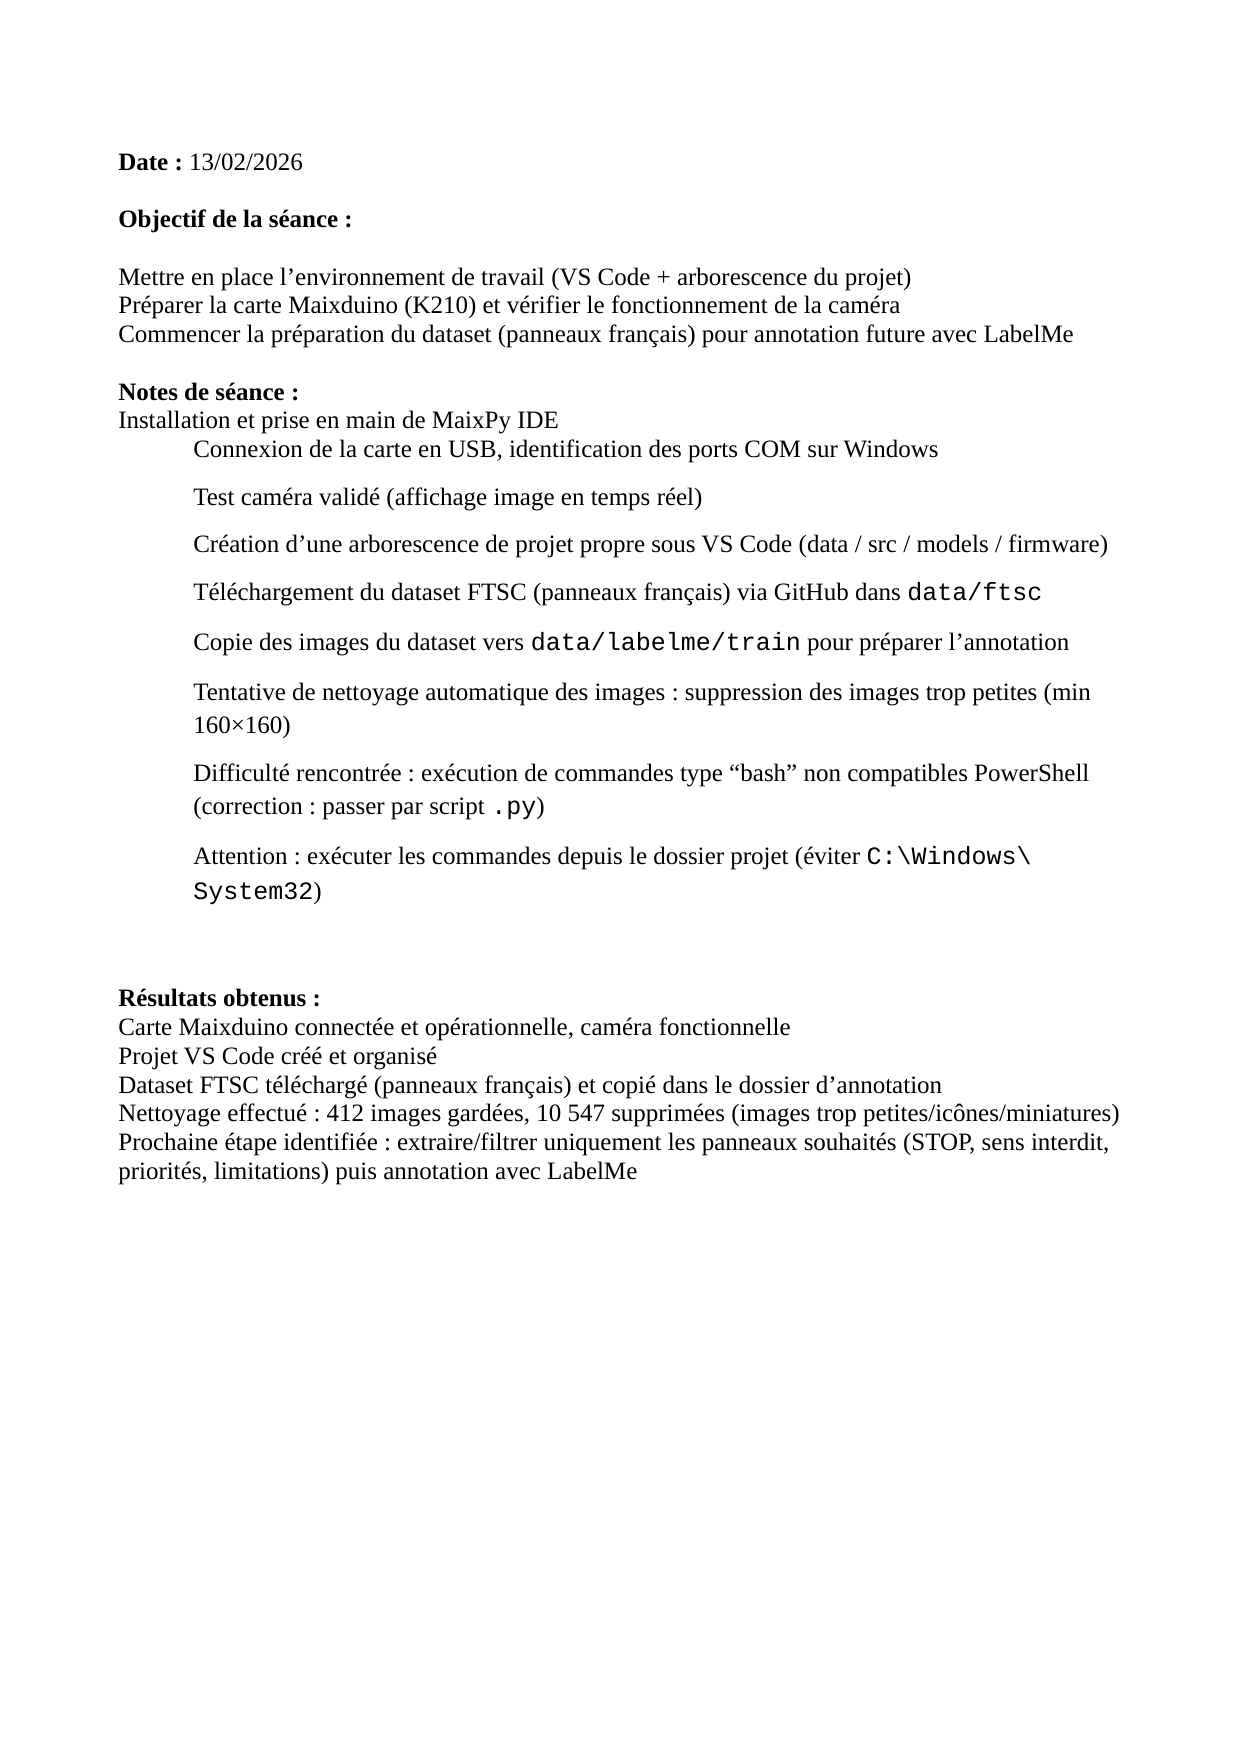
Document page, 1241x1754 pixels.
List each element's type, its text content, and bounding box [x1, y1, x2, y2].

text Résultats obtenus : [118, 983, 1122, 1012]
list Attention : exécuter les commandes depuis le dossier projet (éviter C:\Windows\System32) [164, 841, 1122, 907]
list Test caméra validé (affichage image en temps réel) [164, 482, 1122, 511]
text Objectif de la séance : [118, 204, 1122, 233]
list Copie des images du dataset vers data/labelme/train pour préparer l’annotation [164, 627, 1122, 658]
list Difficulté rencontrée : exécution de commandes type “bash” non compatibles PowerShell (correction : passer par script .py) [164, 758, 1122, 822]
text Mettre en place l’environnement de travail (VS Code + arborescence du projet) Préparer la carte Maixduino (K210) et vérifier le fonctionnement de la caméra Commencer la préparation du dataset (panneaux français) pour annotation future avec LabelMe [118, 262, 1122, 348]
text Notes de séance : [118, 377, 1122, 406]
list Connexion de la carte en USB, identification des ports COM sur Windows [164, 434, 1122, 463]
text Carte Maixduino connectée et opérationnelle, caméra fonctionnelle Projet VS Code créé et organisé Dataset FTSC téléchargé (panneaux français) et copié dans le dossier d’annotation Nettoyage effectué : 412 images gardées, 10 547 supprimées (images trop petites/icônes/miniatures) Prochaine étape identifiée : extraire/filtrer uniquement les panneaux souhaités (STOP, sens interdit, priorités, limitations) puis annotation avec LabelMe [118, 1012, 1122, 1185]
list Création d’une arborescence de projet propre sous VS Code (data / src / models / firmware) [164, 529, 1122, 558]
text Installation et prise en main de MaixPy IDE [118, 406, 1122, 434]
list Tentative de nettoyage automatique des images : suppression des images trop petites (min 160×160) [164, 677, 1122, 739]
text Date : 13/02/2026 [118, 147, 1122, 176]
list Téléchargement du dataset FTSC (panneaux français) via GitHub dans data/ftsc [164, 577, 1122, 608]
